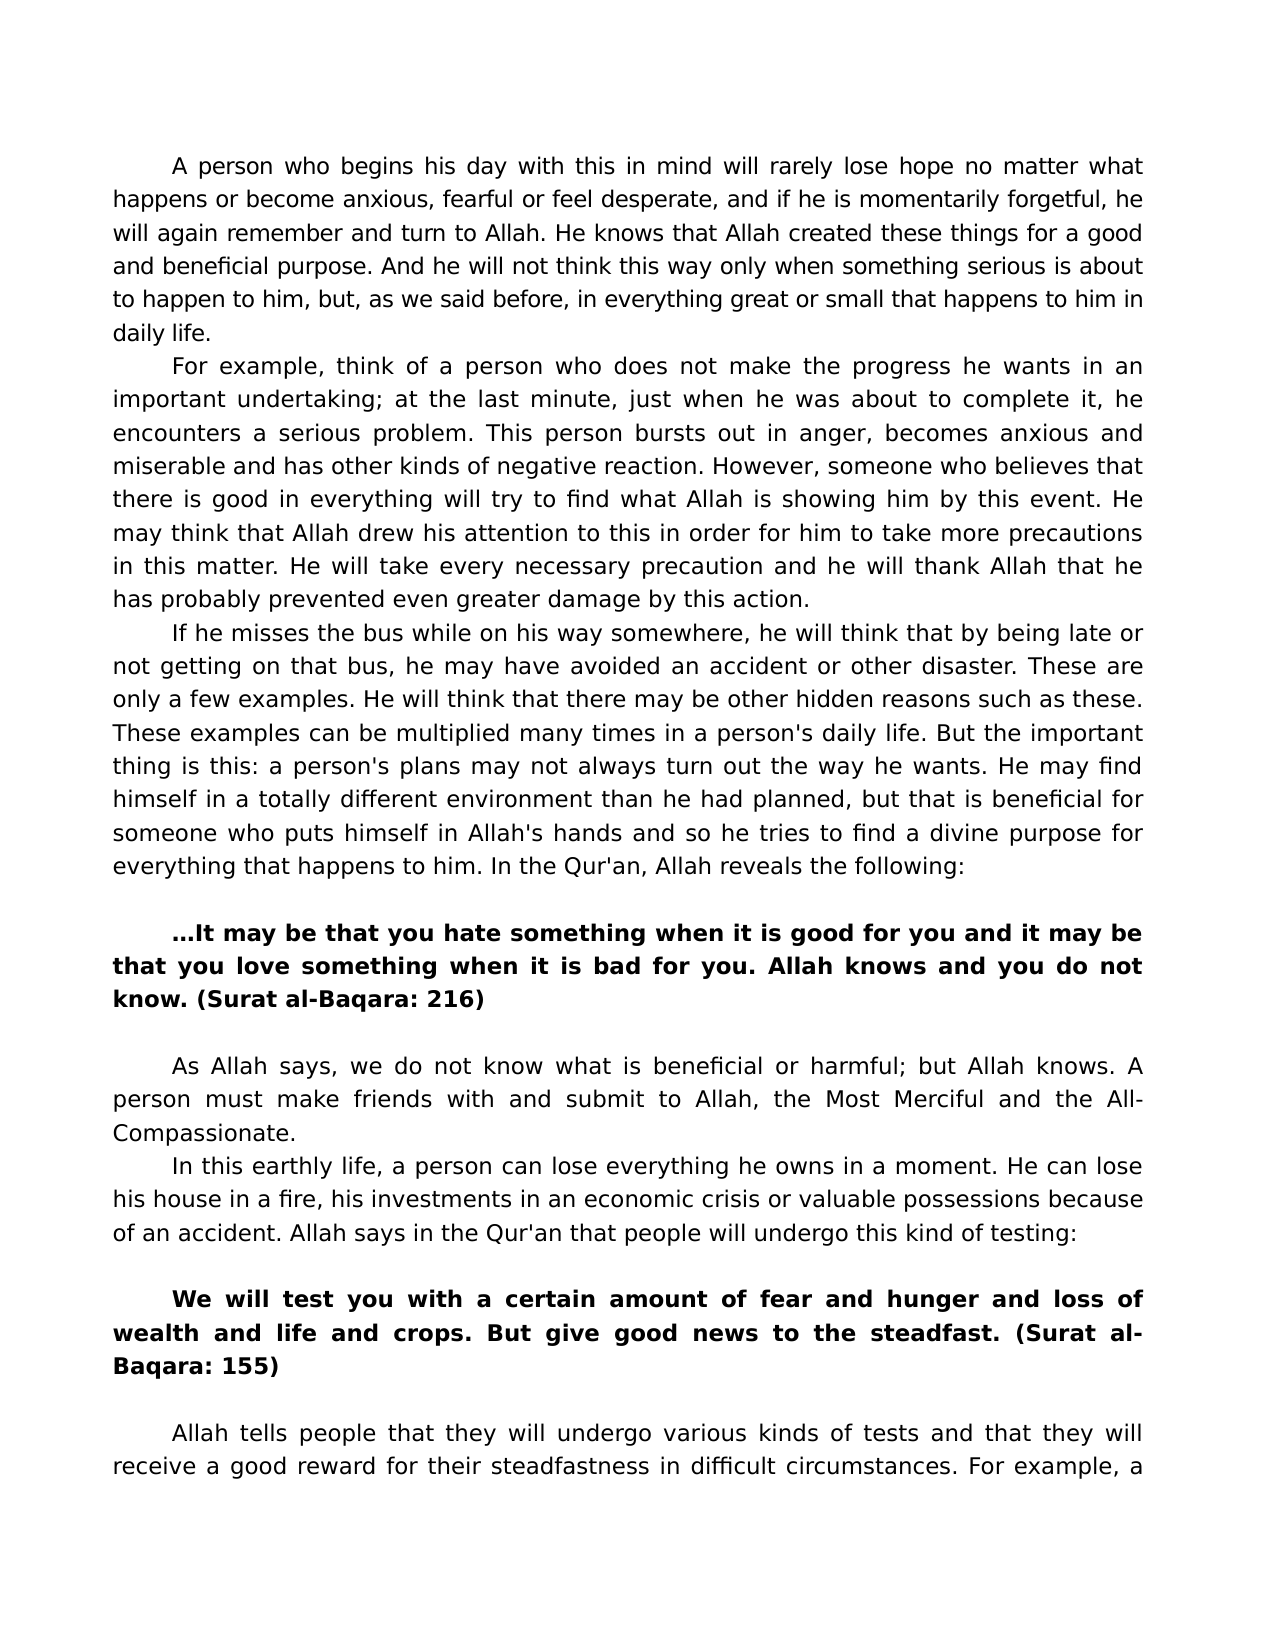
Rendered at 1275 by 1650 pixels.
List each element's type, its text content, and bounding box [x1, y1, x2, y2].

text Allah tells people that they will undergo various kinds of tests and that they will receive a good reward for their steadfastness in difficult circumstances. For example, a [112, 1414, 1145, 1481]
text A person who begins his day with this in mind will rarely lose hope no matter what happens or become anxious, fearful or feel desperate, and if he is momentarily forgetful, he will again remember and turn to Allah. He knows that Allah created these things for a good and beneficial purpose. And he will not think this way only when something serious is about to happen to him, but, as we said before, in everything great or small that happens to him in daily life. [112, 148, 1145, 348]
text If he misses the bus while on his way somewhere, he will think that by being late or not getting on that bus, he may have avoided an accident or other disaster. These are only a few examples. He will think that there may be other hidden reasons such as these. These examples can be multiplied many times in a person's daily life. But the important thing is this: a person's plans may not always turn out the way he wants. He may find himself in a totally different environment than he had planned, but that is beneficial for someone who puts himself in Allah's hands and so he tries to find a divine purpose for everything that happens to him. In the Qur'an, Allah reveals the following: [112, 614, 1145, 881]
text We will test you with a certain amount of fear and hunger and loss of wealth and life and crops. But give good news to the steadfast. (Surat al-Baqara: 155) [112, 1281, 1145, 1381]
text …It may be that you hate something when it is good for you and it may be that you love something when it is bad for you. Allah knows and you do not know. (Surat al-Baqara: 216) [112, 914, 1145, 1014]
text For example, think of a person who does not make the progress he wants in an important undertaking; at the last minute, just when he was about to complete it, he encounters a serious problem. This person bursts out in anger, becomes anxious and miserable and has other kinds of negative reaction. However, someone who believes that there is good in everything will try to find what Allah is showing him by this event. He may think that Allah drew his attention to this in order for him to take more precautions in this matter. He will take every necessary precaution and he will thank Allah that he has probably prevented even greater damage by this action. [112, 348, 1145, 614]
text As Allah says, we do not know what is beneficial or harmful; but Allah knows. A person must make friends with and submit to Allah, the Most Merciful and the All-Compassionate. [112, 1048, 1145, 1148]
text In this earthly life, a person can lose everything he owns in a moment. He can lose his house in a fire, his investments in an economic crisis or valuable possessions because of an accident. Allah says in the Qur'an that people will undergo this kind of testing: [112, 1148, 1145, 1248]
